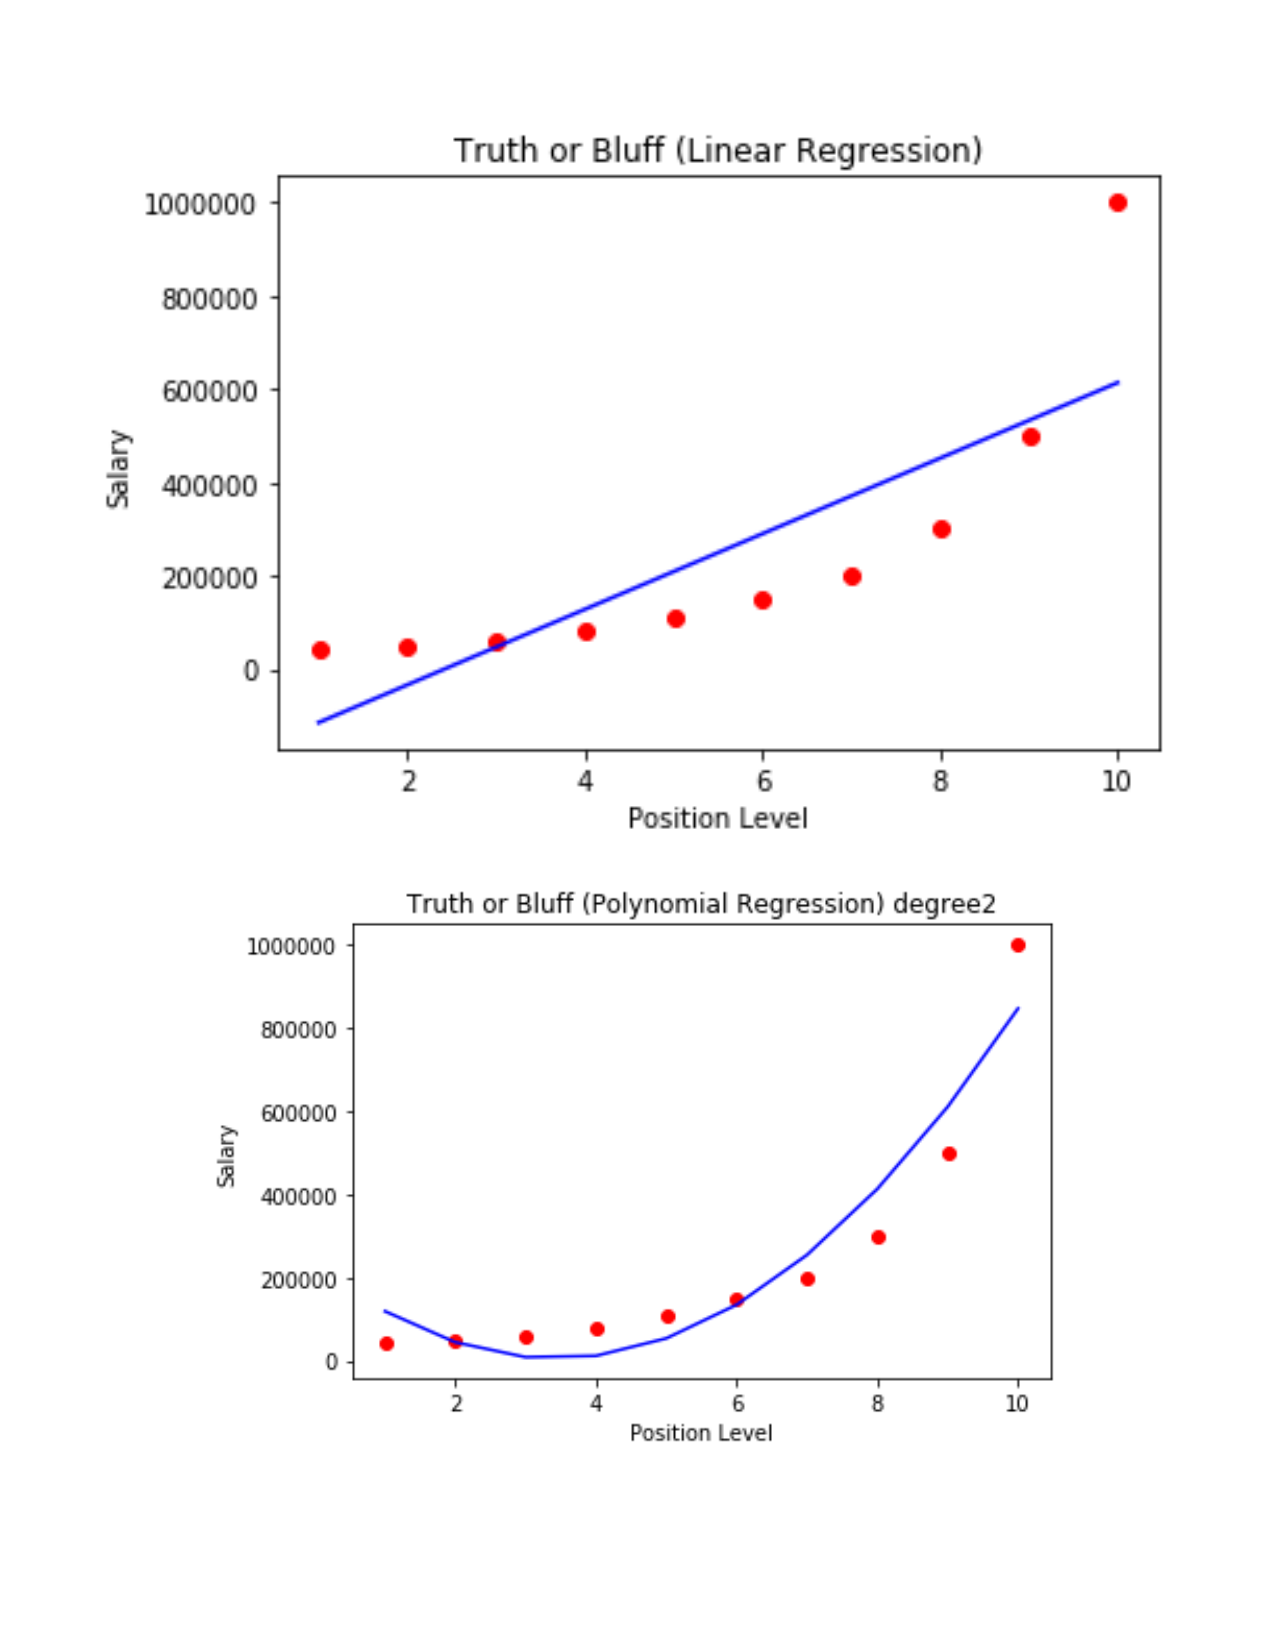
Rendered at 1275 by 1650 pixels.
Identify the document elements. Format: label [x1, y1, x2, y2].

picture [203, 878, 1072, 1458]
picture [89, 118, 1186, 850]
